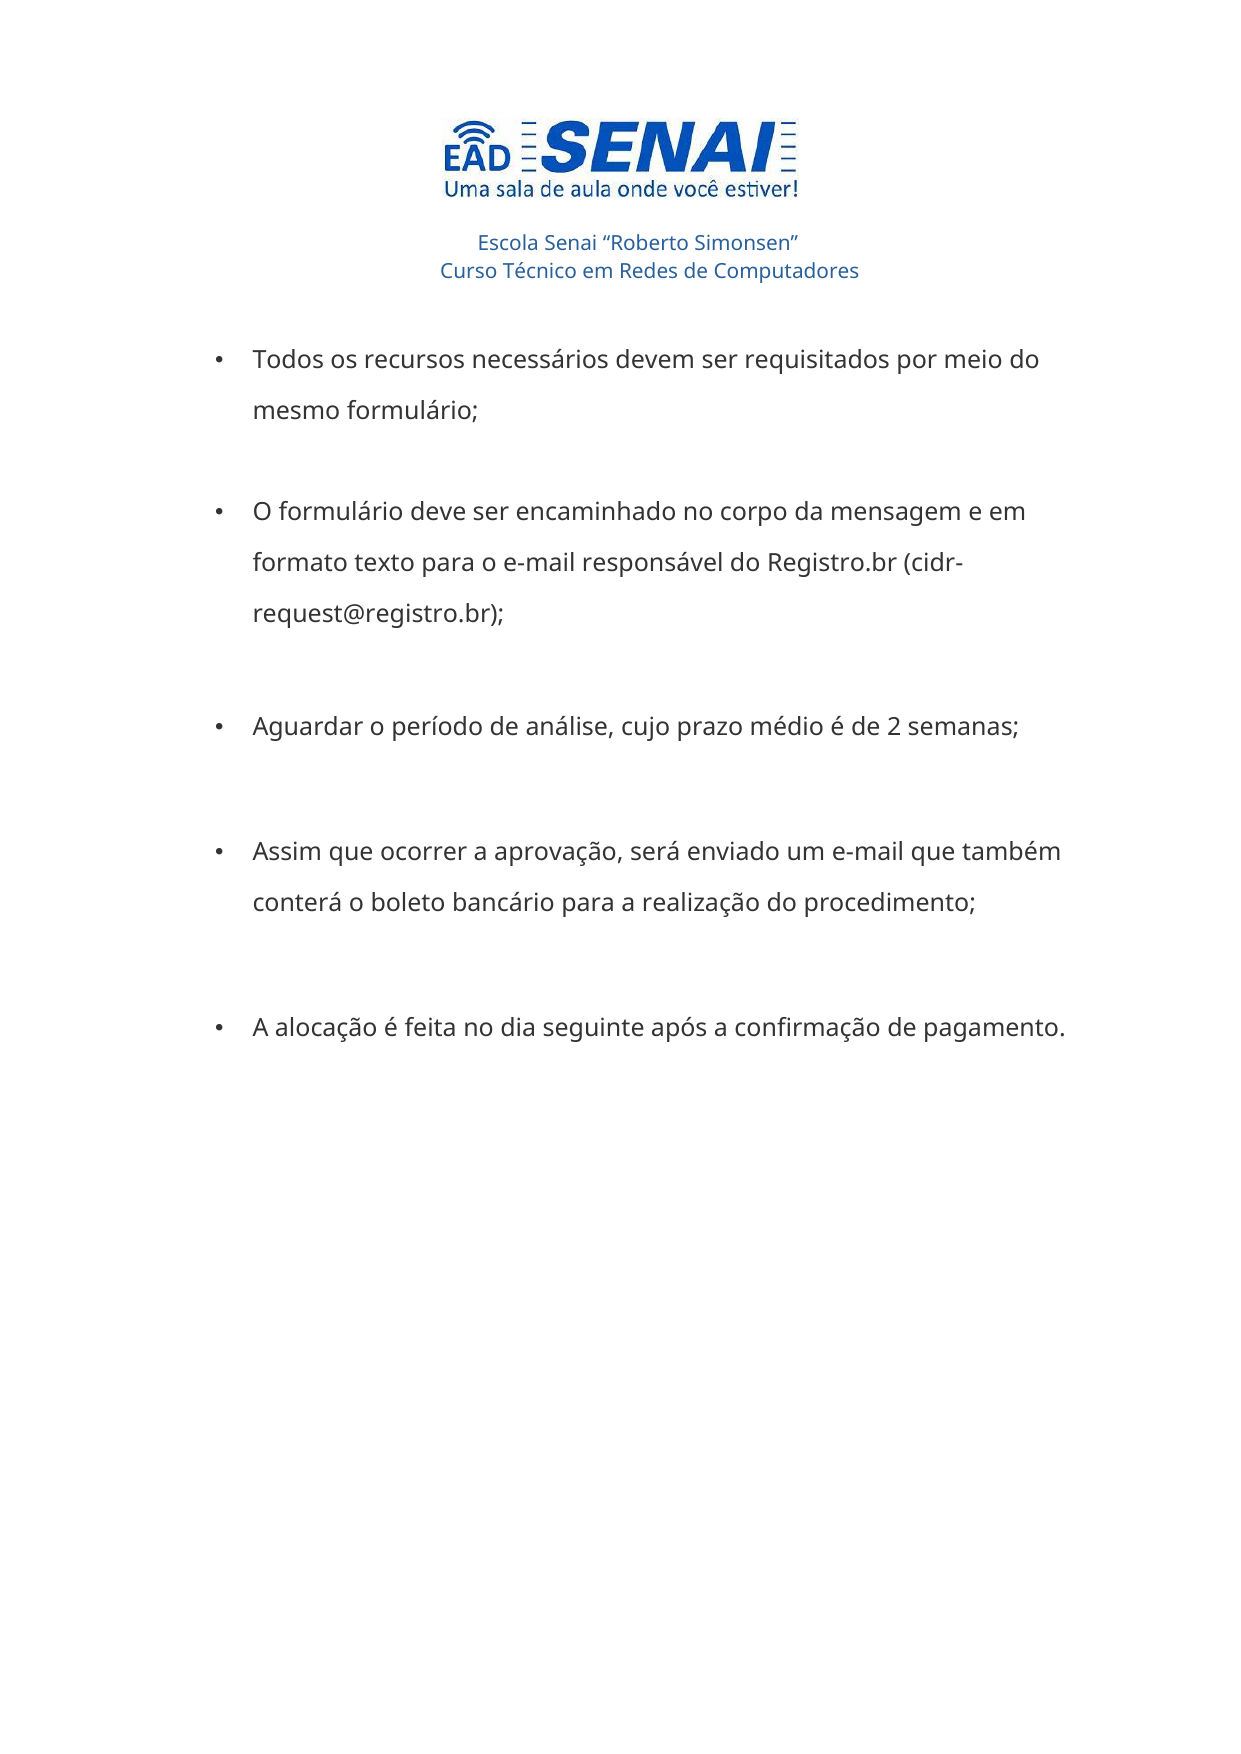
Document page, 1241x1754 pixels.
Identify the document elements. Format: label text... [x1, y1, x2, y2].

list O formulário deve ser encaminhado no corpo da mensagem e em formato texto para o e-mail responsável do Registro.br (cidr-request@registro.br); [215, 494, 1122, 630]
picture [442, 118, 799, 198]
list Assim que ocorrer a aprovação, será enviado um e-mail que também conterá o boleto bancário para a realização do procedimento; [215, 834, 1122, 919]
list Aguardar o período de análise, cujo prazo médio é de 2 semanas; [215, 709, 1122, 743]
list A alocação é feita no dia seguinte após a confirmação de pagamento. [215, 1010, 1122, 1044]
list Todos os recursos necessários devem ser requisitados por meio do mesmo formulário; [215, 342, 1122, 427]
